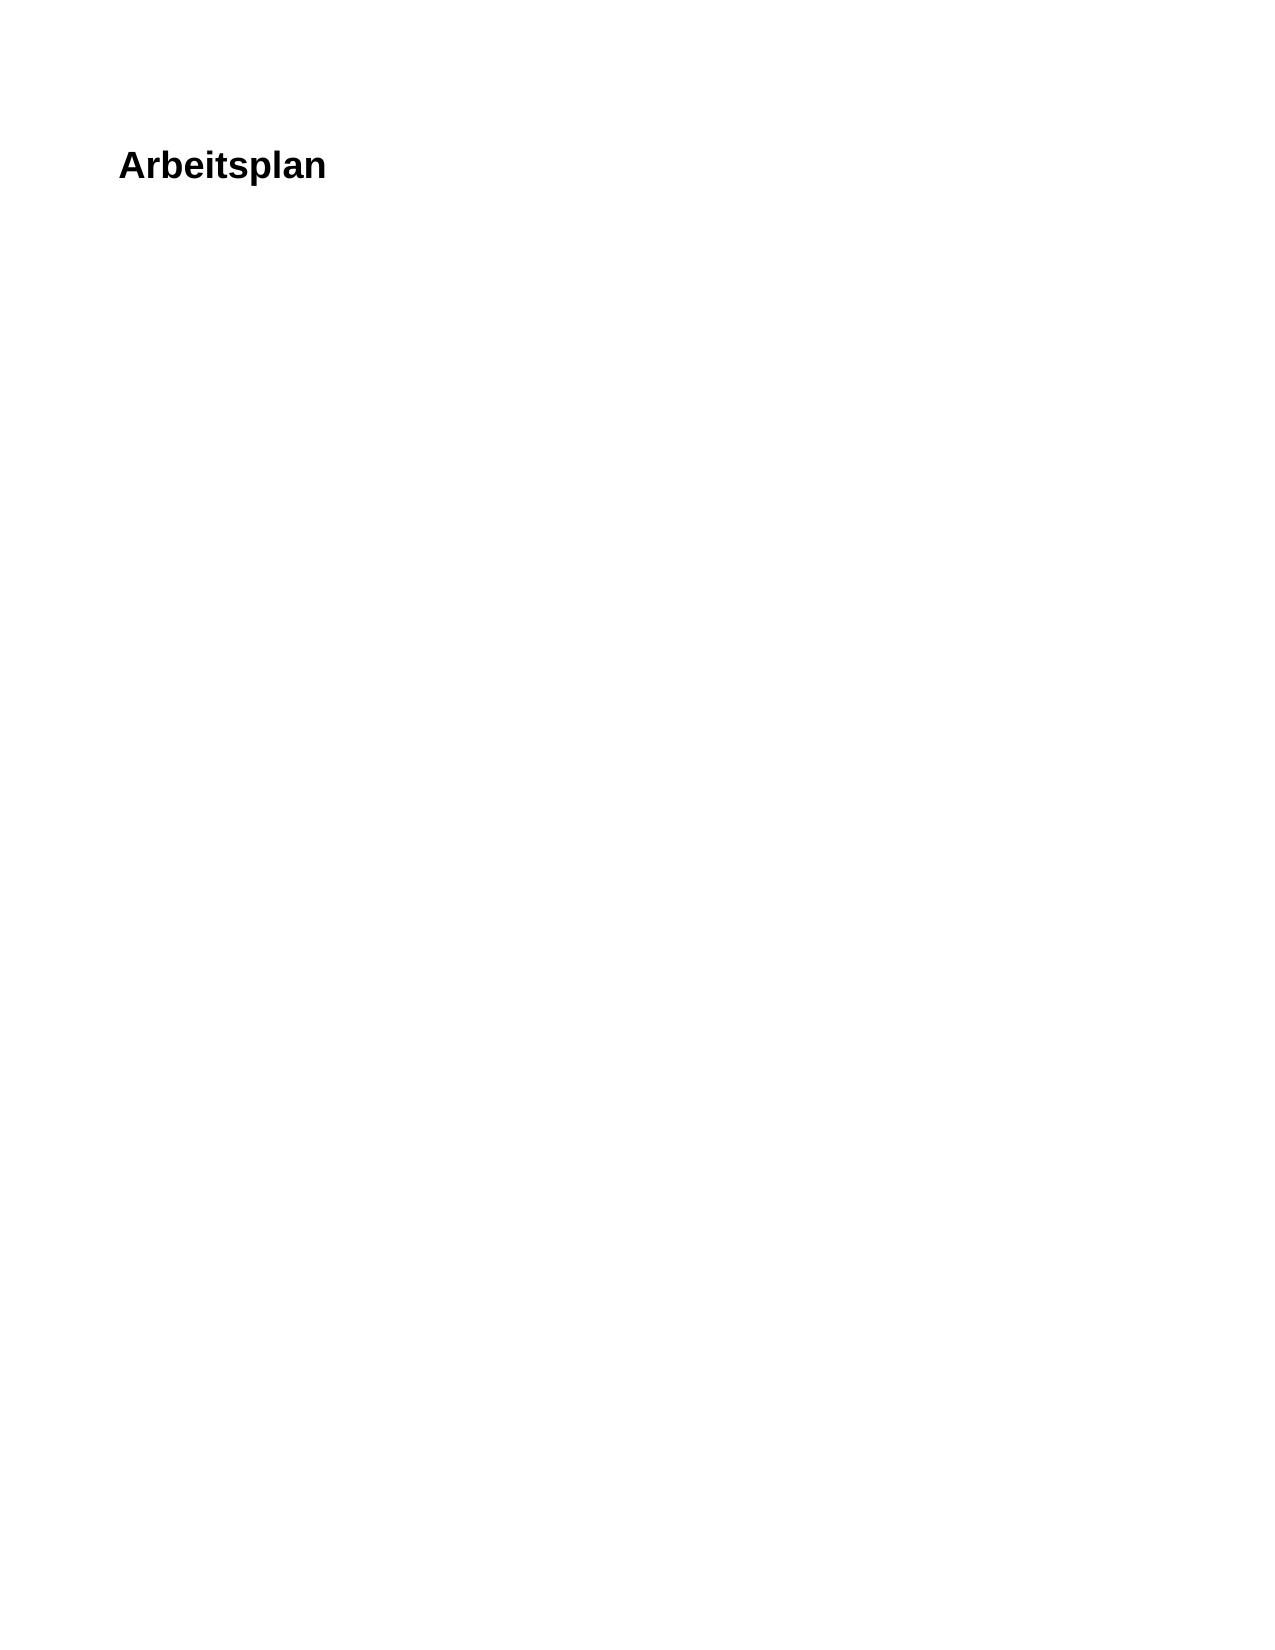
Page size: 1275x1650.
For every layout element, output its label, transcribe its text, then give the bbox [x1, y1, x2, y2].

subtitle Arbeitsplan [118, 143, 1157, 187]
